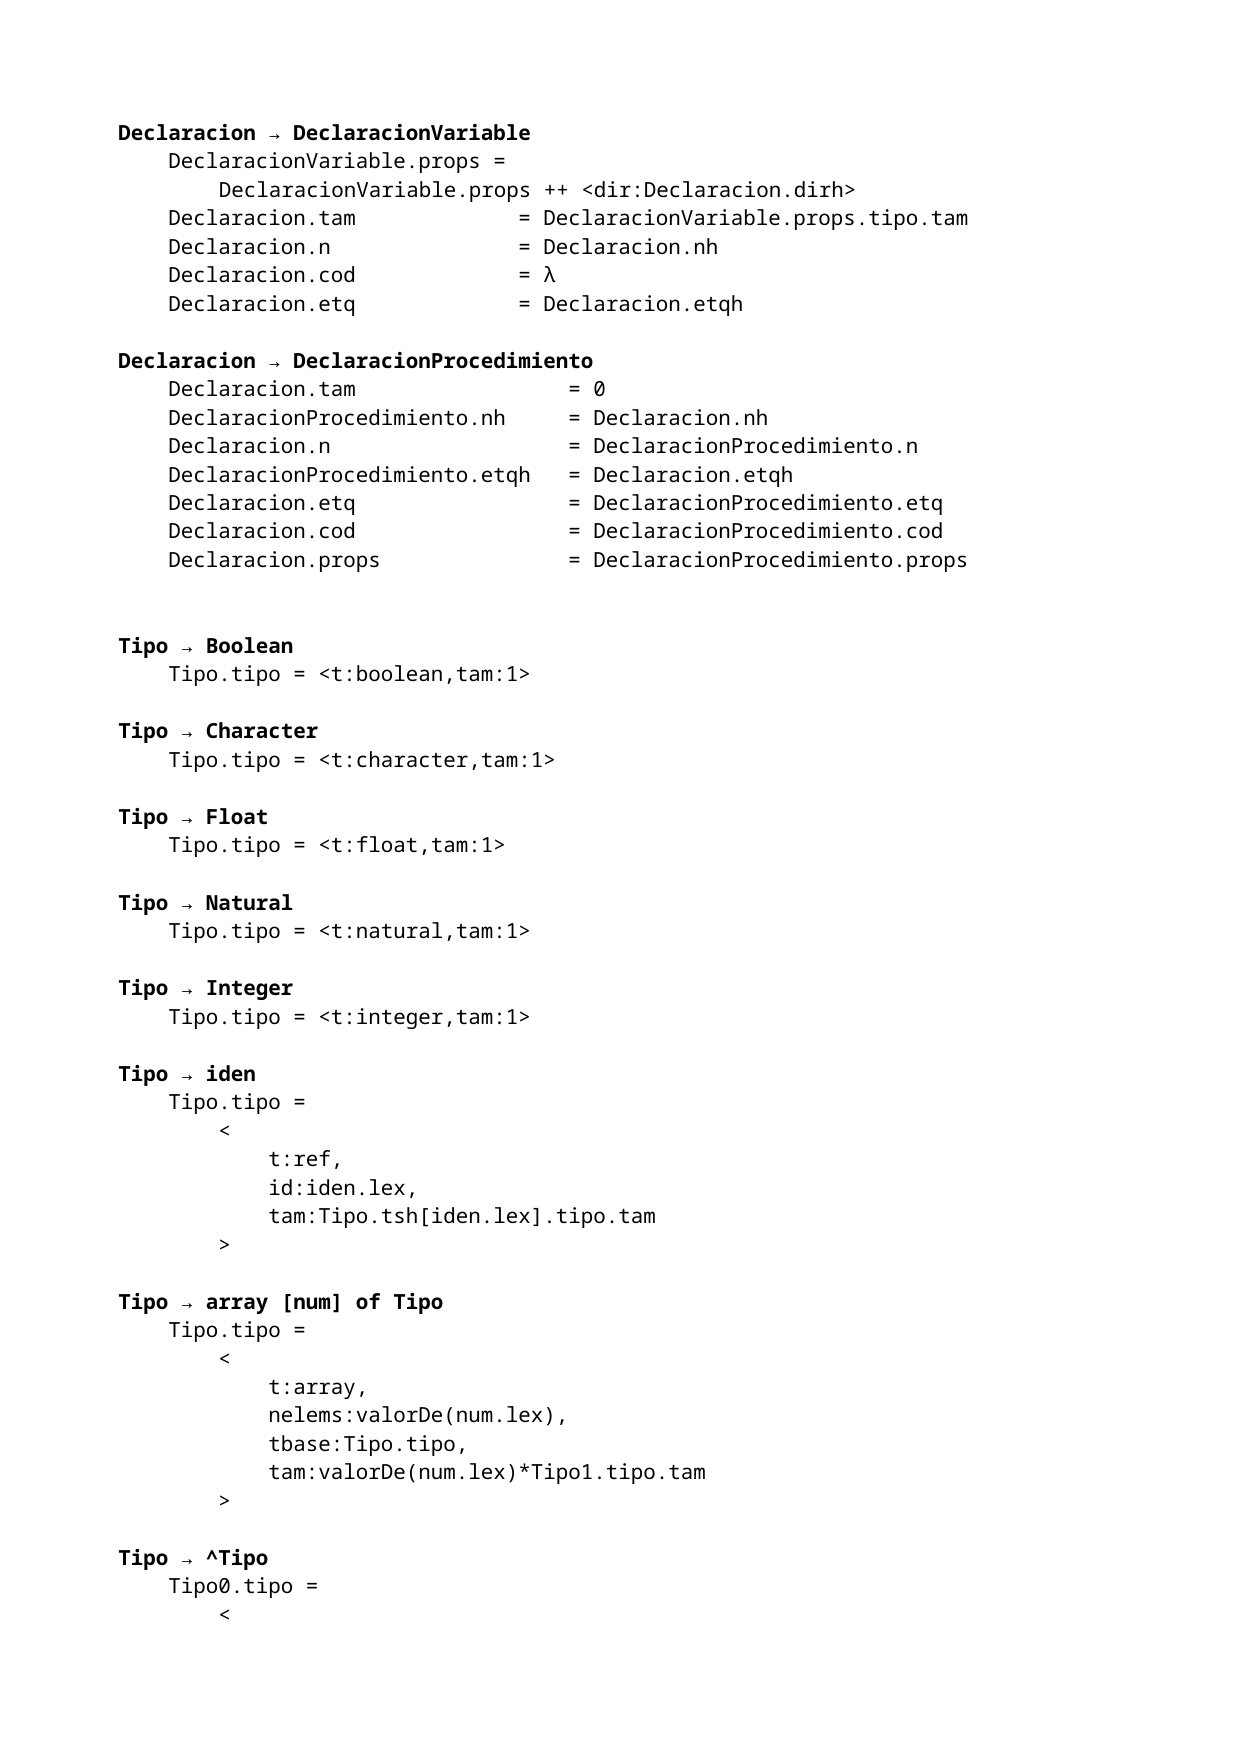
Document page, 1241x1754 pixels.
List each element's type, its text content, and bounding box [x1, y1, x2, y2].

text Declaracion.etq = Declaracion.etqh [118, 289, 1122, 317]
text < [118, 1600, 1122, 1628]
text Declaracion.cod = DeclaracionProcedimiento.cod [118, 517, 1122, 545]
text > [118, 1230, 1122, 1258]
text Declaracion.cod = λ [118, 260, 1122, 289]
text tbase:Tipo.tipo, [118, 1429, 1122, 1457]
text t:ref, [118, 1144, 1122, 1173]
text Declaracion.props = DeclaracionProcedimiento.props [118, 545, 1122, 573]
text Tipo.tipo = <t:boolean,tam:1> [118, 659, 1122, 688]
text tam:Tipo.tsh[iden.lex].tipo.tam [118, 1201, 1122, 1230]
text nelems:valorDe(num.lex), [118, 1401, 1122, 1429]
text Tipo0.tipo = [118, 1572, 1122, 1600]
text DeclaracionVariable.props ++ <dir:Declaracion.dirh> [118, 175, 1122, 203]
text Declaracion.tam = DeclaracionVariable.props.tipo.tam [118, 203, 1122, 232]
text Tipo → Boolean [118, 631, 1122, 659]
text Tipo.tipo = [118, 1315, 1122, 1344]
text Declaracion → DeclaracionVariable [118, 118, 1122, 147]
text Declaracion.tam = 0 [118, 374, 1122, 403]
text > [118, 1486, 1122, 1514]
text Tipo → iden [118, 1059, 1122, 1087]
text tam:valorDe(num.lex)*Tipo1.tipo.tam [118, 1457, 1122, 1486]
text Tipo → array [num] of Tipo [118, 1287, 1122, 1315]
text DeclaracionProcedimiento.etqh = Declaracion.etqh [118, 460, 1122, 488]
text Tipo.tipo = <t:integer,tam:1> [118, 1002, 1122, 1030]
text Declaracion → DeclaracionProcedimiento [118, 346, 1122, 374]
text DeclaracionVariable.props = [118, 147, 1122, 175]
text t:array, [118, 1372, 1122, 1401]
text Tipo → Float [118, 802, 1122, 831]
text DeclaracionProcedimiento.nh = Declaracion.nh [118, 403, 1122, 431]
text < [118, 1116, 1122, 1144]
text Tipo → Natural [118, 888, 1122, 916]
text Tipo → Integer [118, 973, 1122, 1002]
text Tipo.tipo = <t:natural,tam:1> [118, 916, 1122, 945]
text Tipo.tipo = <t:character,tam:1> [118, 745, 1122, 773]
text Declaracion.etq = DeclaracionProcedimiento.etq [118, 488, 1122, 517]
text Declaracion.n = Declaracion.nh [118, 232, 1122, 260]
text < [118, 1344, 1122, 1372]
text Declaracion.n = DeclaracionProcedimiento.n [118, 431, 1122, 460]
text Tipo → Character [118, 717, 1122, 745]
text Tipo.tipo = [118, 1087, 1122, 1116]
text Tipo → ^Tipo [118, 1543, 1122, 1572]
text id:iden.lex, [118, 1173, 1122, 1201]
text Tipo.tipo = <t:float,tam:1> [118, 831, 1122, 859]
